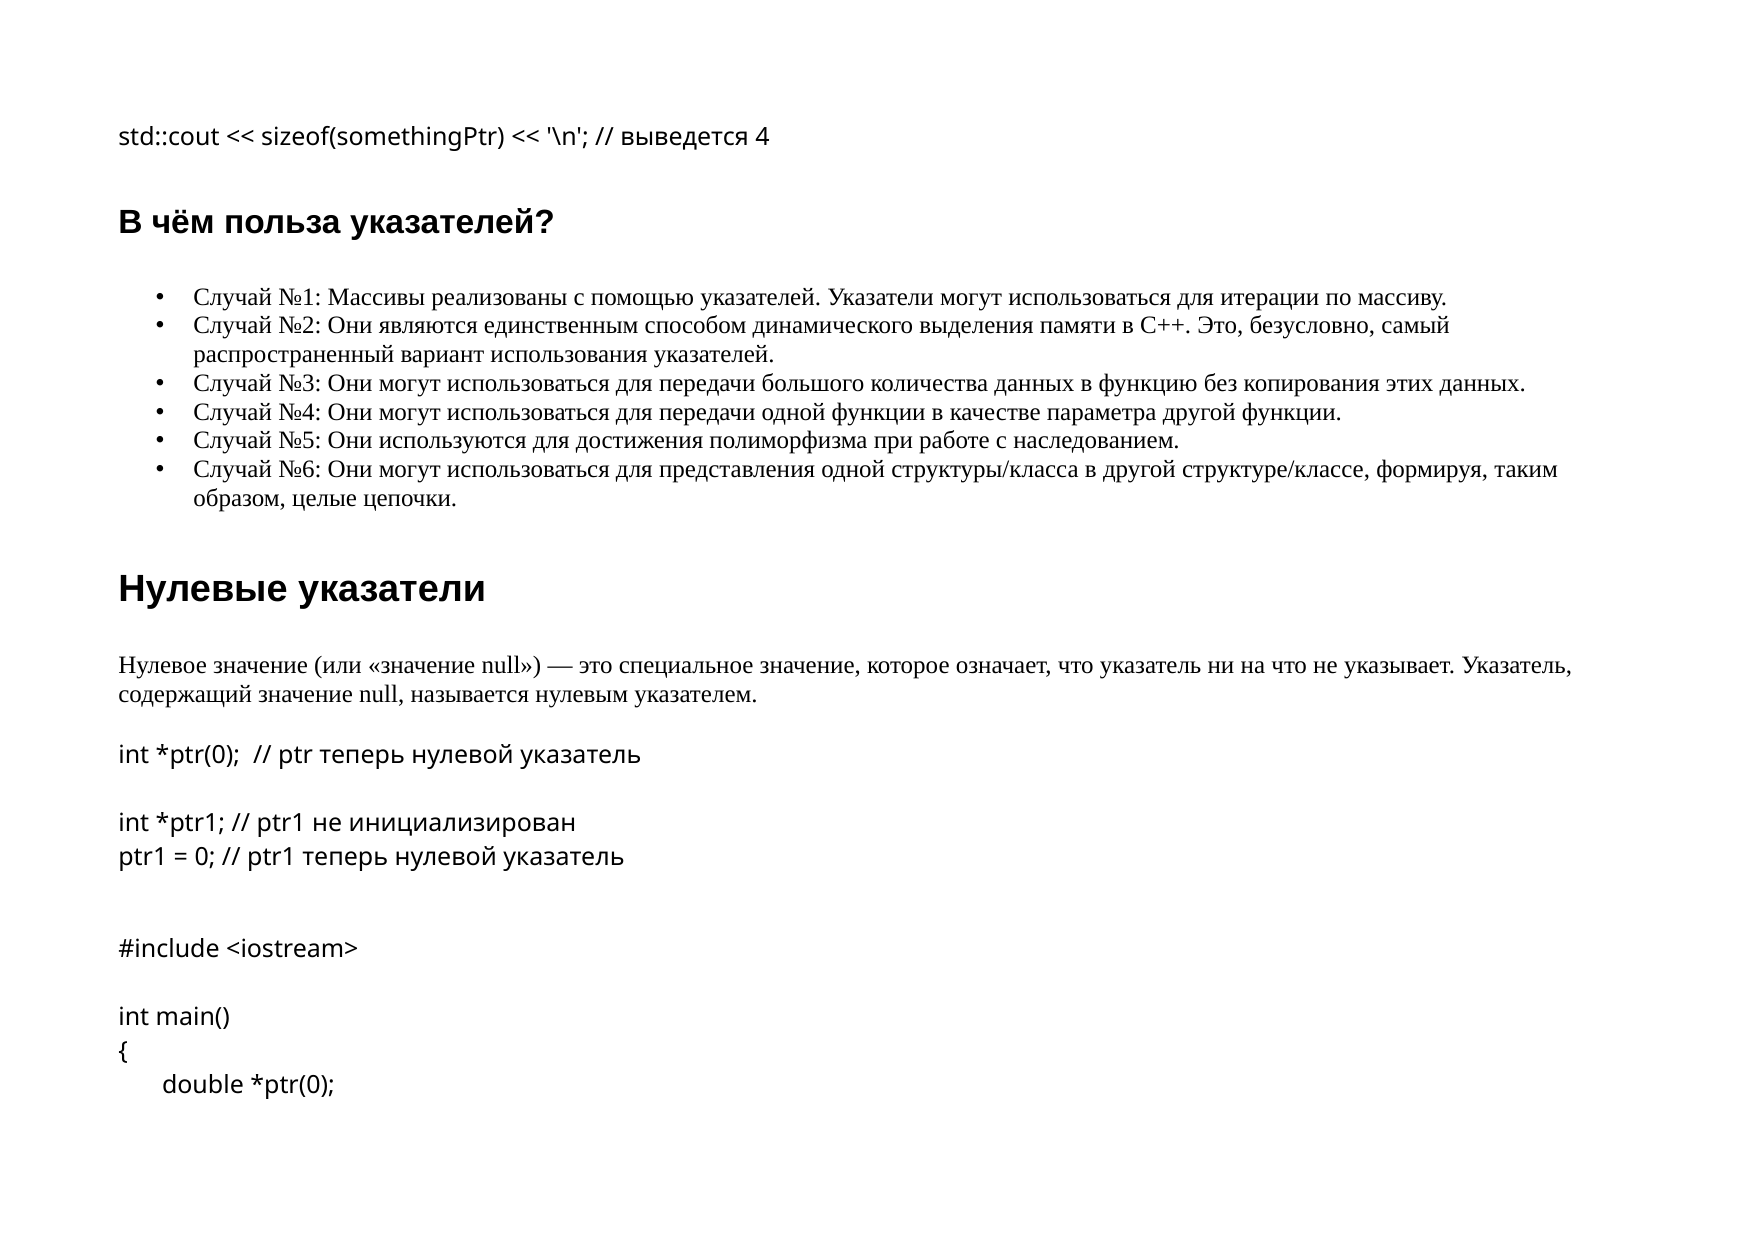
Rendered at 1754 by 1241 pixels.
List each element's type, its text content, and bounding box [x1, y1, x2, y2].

list Случай №1: Массивы реализованы с помощью указателей. Указатели могут использоваться для итерации по массиву. [156, 282, 1636, 310]
list Случай №3: Они могут использоваться для передачи большого количества данных в функцию без копирования этих данных. [156, 368, 1636, 397]
list Случай №2: Они являются единственным способом динамического выделения памяти в C++. Это, безусловно, самый распространенный вариант использования указателей. [156, 310, 1636, 368]
text int *ptr(0); // ptr теперь нулевой указатель [118, 737, 1636, 771]
text #include <iostream> [118, 930, 1636, 964]
text std::cout << sizeof(somethingPtr) << '\n'; // выведется 4 [118, 118, 1636, 152]
text { [118, 1032, 1636, 1067]
text double *ptr(0); [118, 1067, 1636, 1101]
subtitle В чём польза указателей? [118, 202, 1636, 240]
text Нулевое значение (или «значение null») — это специальное значение, которое означает, что указатель ни на что не указывает. Указатель, содержащий значение null, называется нулевым указателем. [118, 650, 1636, 708]
list Случай №5: Они используются для достижения полиморфизма при работе с наследованием. [156, 425, 1636, 454]
text ptr1 = 0; // ptr1 теперь нулевой указатель [118, 839, 1636, 873]
subtitle Нулевые указатели [118, 565, 1636, 609]
text int main() [118, 998, 1636, 1032]
list Случай №6: Они могут использоваться для представления одной структуры/класса в другой структуре/классе, формируя, таким образом, целые цепочки. [156, 454, 1636, 512]
list Случай №4: Они могут использоваться для передачи одной функции в качестве параметра другой функции. [156, 397, 1636, 425]
text int *ptr1; // ptr1 не инициализирован [118, 805, 1636, 839]
